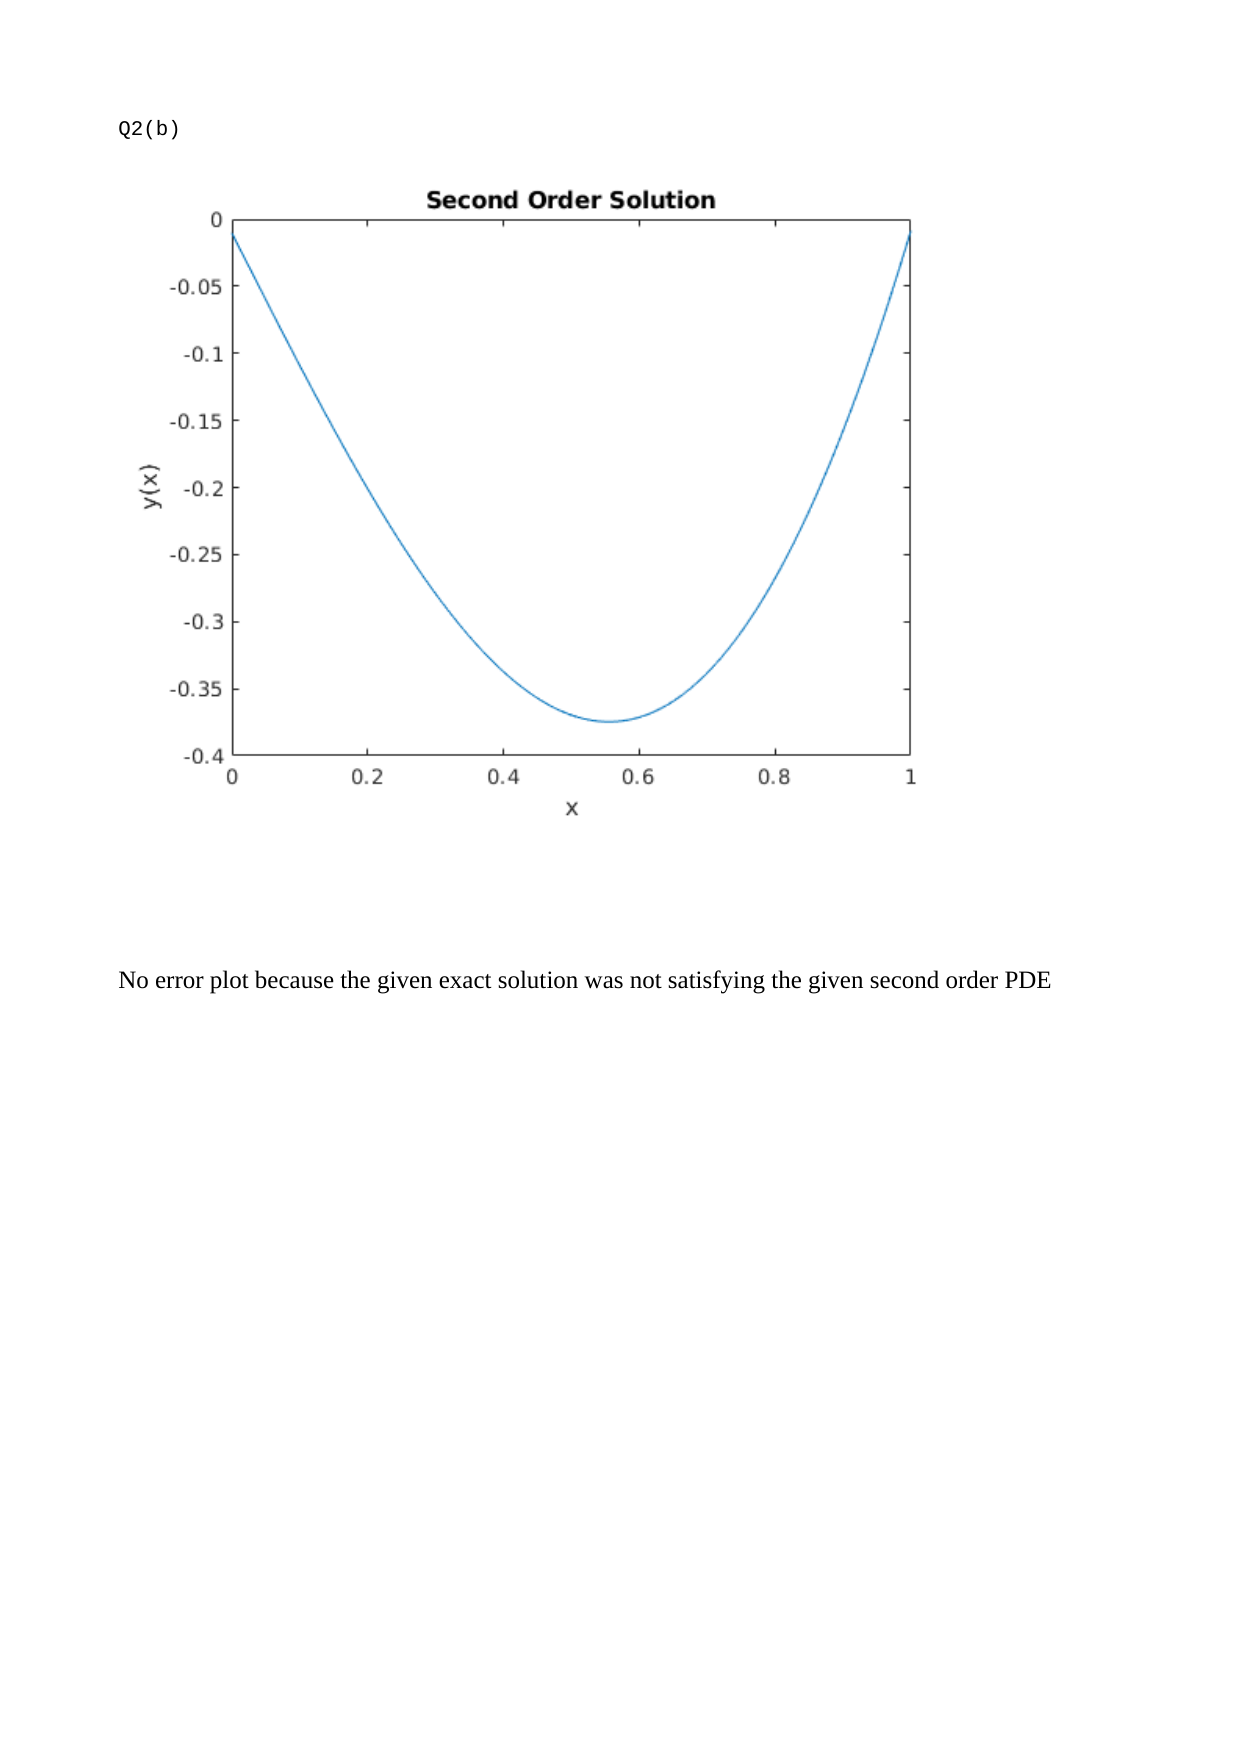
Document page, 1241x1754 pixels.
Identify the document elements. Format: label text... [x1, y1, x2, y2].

text No error plot because the given exact solution was not satisfying the given second order PDE [118, 965, 1122, 994]
text Q2(b) [118, 118, 1122, 142]
picture [118, 171, 994, 828]
